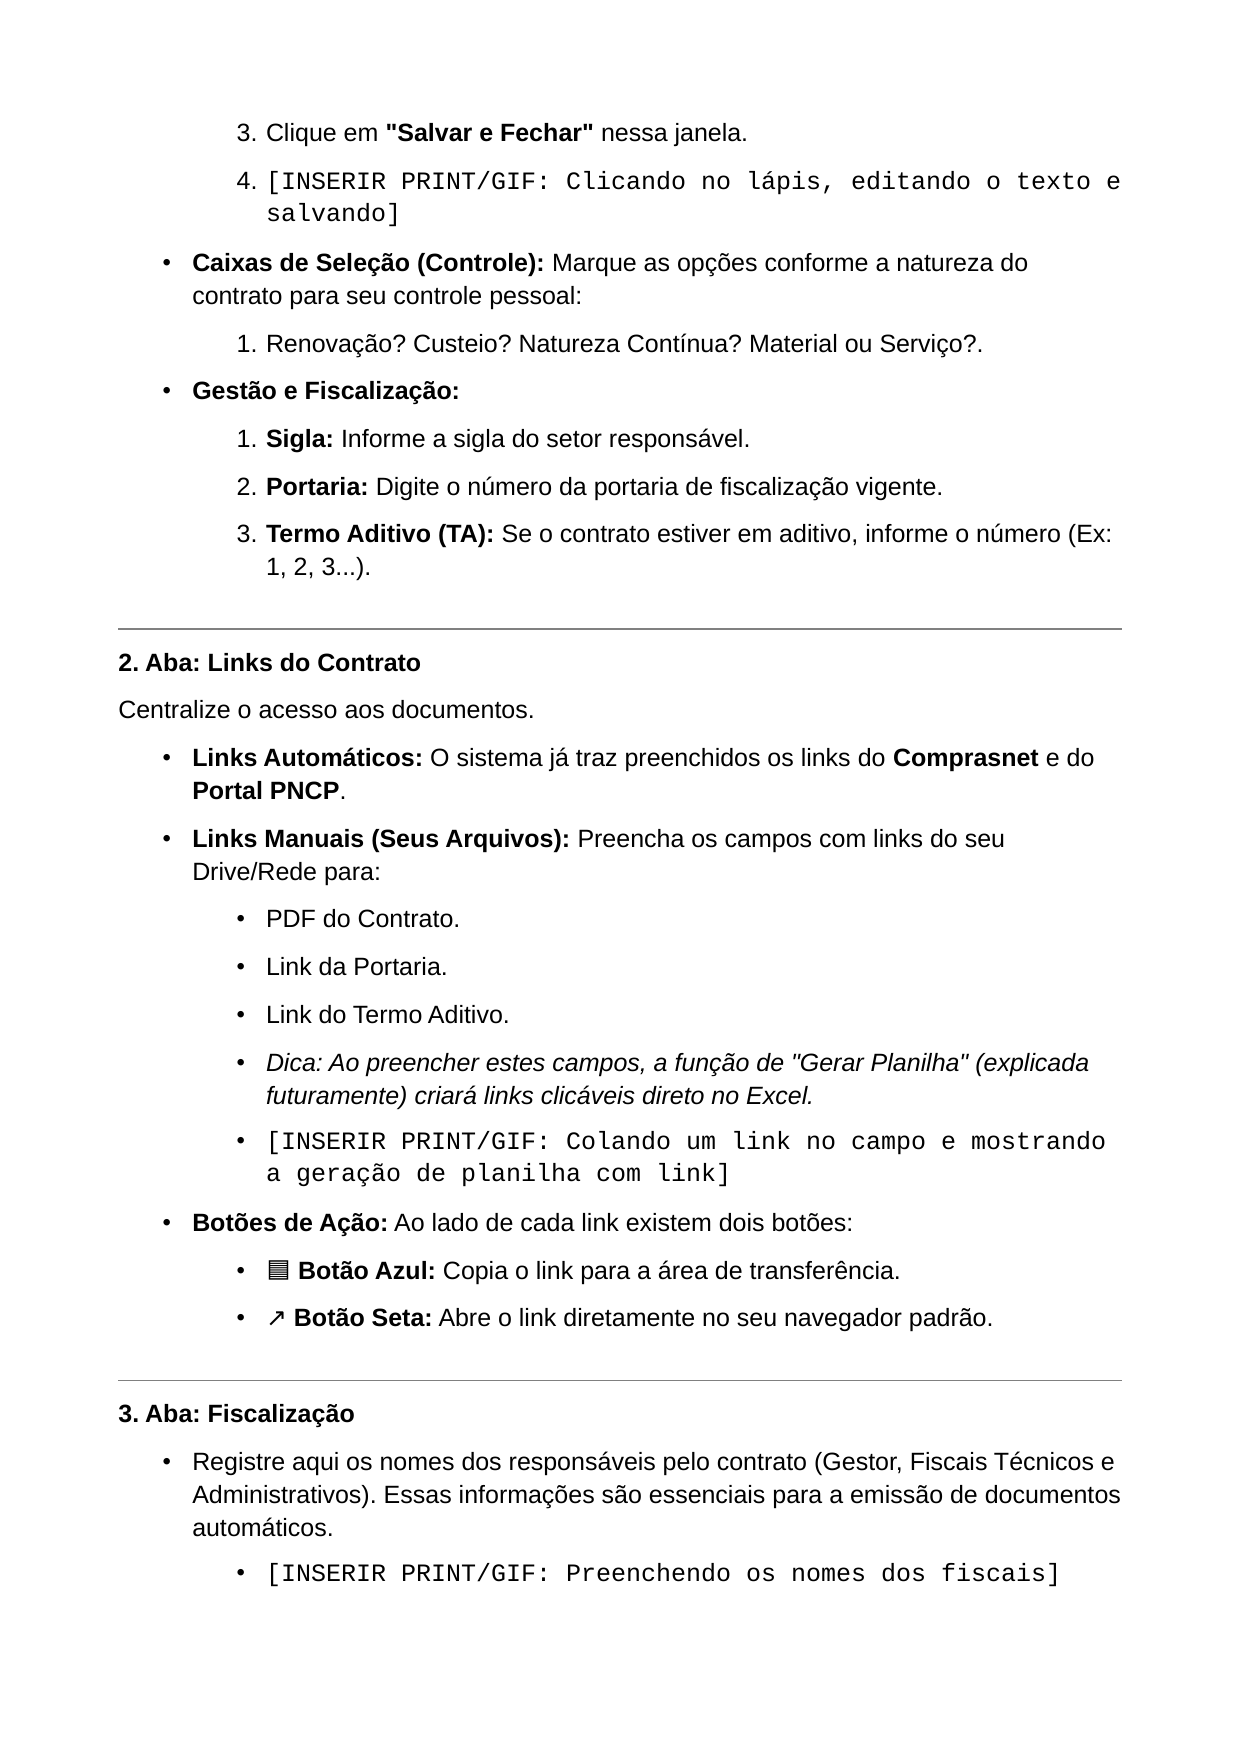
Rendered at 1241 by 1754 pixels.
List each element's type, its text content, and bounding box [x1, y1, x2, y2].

list ↗️ Botão Seta: Abre o link diretamente no seu navegador padrão. [236, 1303, 1122, 1332]
list Registre aqui os nomes dos responsáveis pelo contrato (Gestor, Fiscais Técnicos e Administrativos). Essas informações são essenciais para a emissão de documentos automáticos. [162, 1447, 1122, 1542]
list Link do Termo Aditivo. [236, 1000, 1122, 1029]
list Clique em "Salvar e Fechar" nessa janela. [236, 118, 1122, 147]
subtitle 3. Aba: Fiscalização [118, 1399, 1122, 1428]
list [INSERIR PRINT/GIF: Preenchendo os nomes dos fiscais] [236, 1560, 1122, 1589]
list Links Automáticos: O sistema já traz preenchidos os links do Comprasnet e do Portal PNCP. [162, 743, 1122, 805]
list Portaria: Digite o número da portaria de fiscalização vigente. [236, 472, 1122, 500]
list Dica: Ao preencher estes campos, a função de "Gerar Planilha" (explicada futuramente) criará links clicáveis direto no Excel. [236, 1048, 1122, 1109]
list Sigla: Informe a sigla do setor responsável. [236, 424, 1122, 453]
list [INSERIR PRINT/GIF: Colando um link no campo e mostrando a geração de planilha com link] [236, 1128, 1122, 1189]
list Botões de Ação: Ao lado de cada link existem dois botões: [162, 1208, 1122, 1237]
list Renovação? Custeio? Natureza Contínua? Material ou Serviço?. [236, 329, 1122, 357]
subtitle 2. Aba: Links do Contrato [118, 648, 1122, 677]
list Links Manuais (Seus Arquivos): Preencha os campos com links do seu Drive/Rede para: [162, 824, 1122, 886]
list 🟦 Botão Azul: Copia o link para a área de transferência. [236, 1256, 1122, 1284]
text Centralize o acesso aos documentos. [118, 695, 1122, 724]
list Caixas de Seleção (Controle): Marque as opções conforme a natureza do contrato para seu controle pessoal: [162, 248, 1122, 310]
list [INSERIR PRINT/GIF: Clicando no lápis, editando o texto e salvando] [236, 166, 1122, 229]
list Gestão e Fiscalização: [162, 376, 1122, 405]
list Link da Portaria. [236, 952, 1122, 981]
list PDF do Contrato. [236, 904, 1122, 933]
list Termo Aditivo (TA): Se o contrato estiver em aditivo, informe o número (Ex: 1, 2, 3...). [236, 519, 1122, 581]
